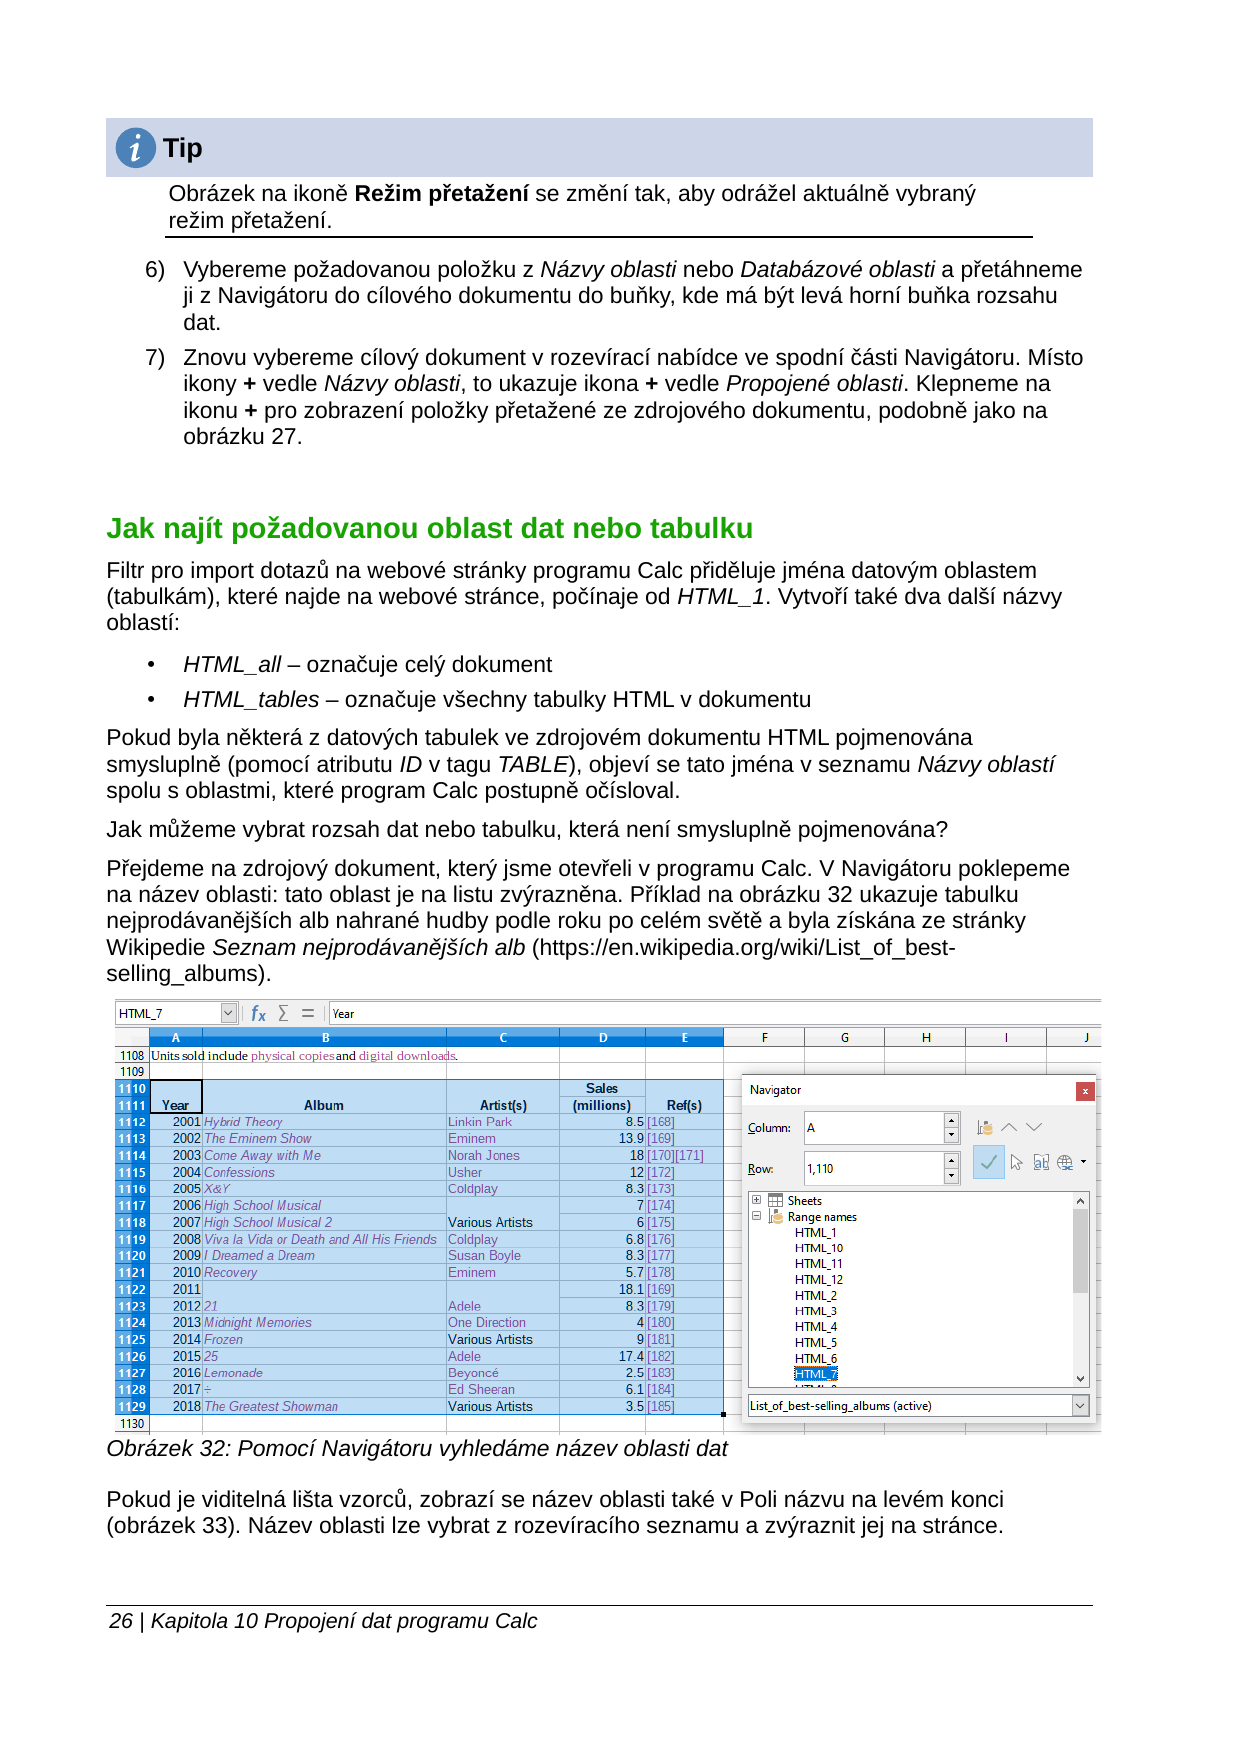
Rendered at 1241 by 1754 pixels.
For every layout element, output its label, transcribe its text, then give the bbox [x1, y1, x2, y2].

text Přejdeme na zdrojový dokument, který jsme otevřeli v programu Calc. V Navigátoru poklepeme na název oblasti: tato oblast je na listu zvýrazněna. Příklad na obrázku 32 ukazuje tabulku nejprodávanějších alb nahrané hudby podle roku po celém světě a byla získána ze stránky Wikipedie Seznam nejprodávanějších alb (https://en.wikipedia.org/wiki/List_of_best-selling_albums). [106, 855, 1093, 987]
text Obrázek na ikoně Režim přetažení se změní tak, aby odrážel aktuálně vybraný režim přetažení. [165, 177, 1033, 236]
subtitle Jak najít požadovanou oblast dat nebo tabulku [106, 511, 1093, 545]
list Vybereme požadovanou položku z Názvy oblasti nebo Databázové oblasti a přetáhneme ji z Navigátoru do cílového dokumentu do buňky, kde má být levá horní buňka rozsahu dat. [165, 256, 1093, 335]
list HTML_tables – označuje všechny tabulky HTML v dokumentu [144, 683, 1093, 716]
list Filtr pro import dotazů na webové stránky programu Calc přiděluje jména datovým oblastem (tabulkám), které najde na webové stránce, počínaje od HTML_1. Vytvoří také dva další názvy oblastí: [106, 557, 1093, 636]
list HTML_all – označuje celý dokument [144, 648, 1093, 677]
subtitle Tip [106, 118, 1093, 177]
picture [115, 999, 1102, 1435]
text Pokud byla některá z datových tabulek ve zdrojovém dokumentu HTML pojmenována smysluplně (pomocí atributu ID v tagu TABLE), objeví se tato jména v seznamu Názvy oblastí spolu s oblastmi, které program Calc postupně očísloval. [106, 724, 1093, 803]
text Pokud je viditelná lišta vzorců, zobrazí se název oblasti také v Poli názvu na levém konci (obrázek 33). Název oblasti lze vybrat z rozevíracího seznamu a zvýraznit jej na stránce. [106, 1486, 1093, 1539]
text Jak můžeme vybrat rozsah dat nebo tabulku, která není smysluplně pojmenována? [106, 816, 1093, 842]
list Znovu vybereme cílový dokument v rozevírací nabídce ve spodní části Navigátoru. Místo ikony + vedle Názvy oblasti, to ukazuje ikona + vedle Propojené oblasti. Klepneme na ikonu + pro zobrazení položky přetažené ze zdrojového dokumentu, podobně jako na obrázku 27. [165, 344, 1093, 449]
text Obrázek 32: Pomocí Navigátoru vyhledáme název oblasti dat [106, 999, 1110, 1461]
